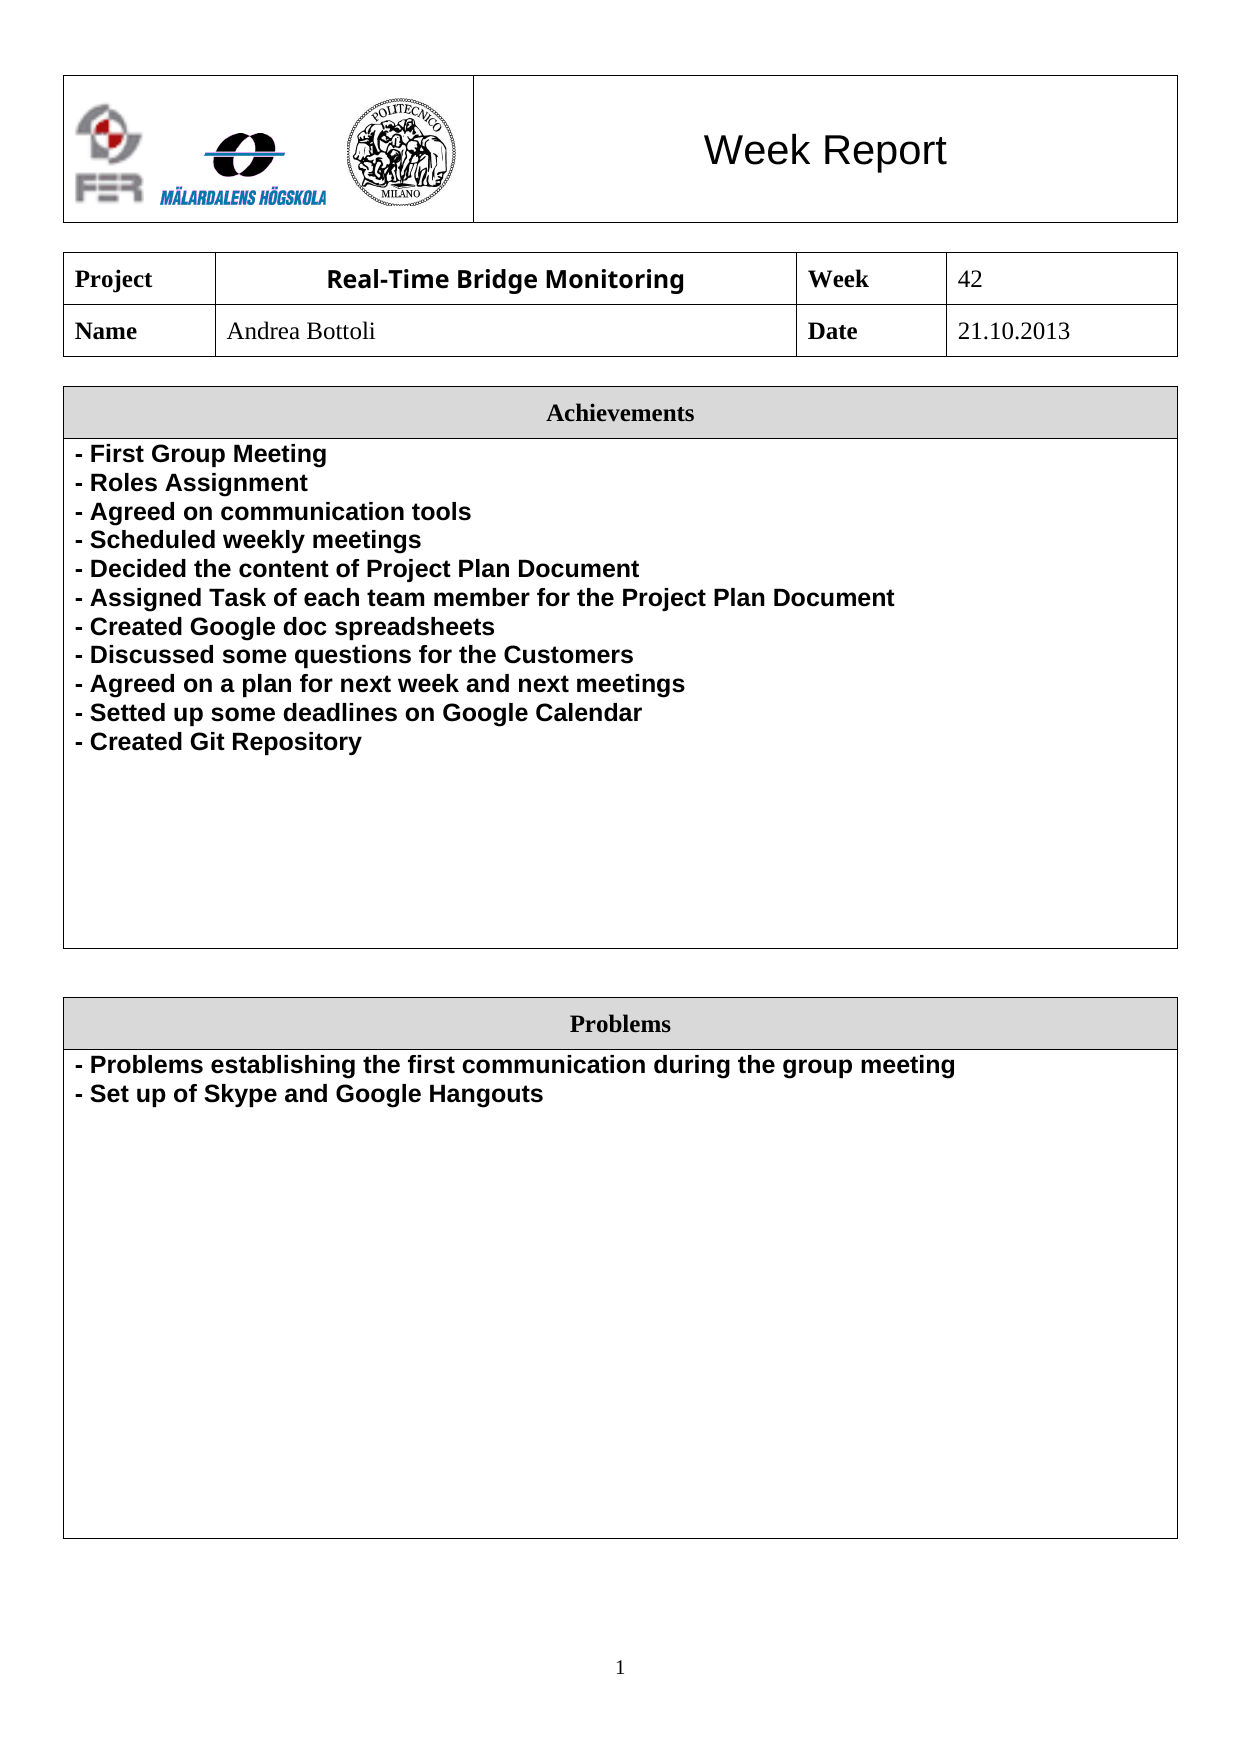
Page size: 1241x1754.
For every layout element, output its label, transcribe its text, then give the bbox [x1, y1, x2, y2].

table_cell Date [797, 305, 946, 356]
picture [74, 90, 144, 217]
table_cell [63, 223, 215, 252]
table_cell Week [797, 253, 946, 304]
table_cell [946, 223, 1177, 252]
table_cell [712, 223, 946, 252]
table_cell 21.10.2013 [947, 305, 1177, 356]
table_cell Real-Time Bridge Monitoring [216, 253, 796, 304]
table_cell 42 [947, 253, 1177, 304]
table_cell [63, 357, 1177, 386]
table_header [64, 76, 473, 222]
picture [160, 133, 326, 205]
table_cell Achievements [64, 387, 1177, 438]
table_cell [215, 223, 712, 252]
table_cell - First Group Meeting - Roles Assignment - Agreed on communication tools - Scheduled weekly meetings - Decided the content of Project Plan Document - Assigned Task of each team member for the Project Plan Document - Created Google doc spreadsheets - Discussed some questions for the Customers - Agreed on a plan for next week and next meetings - Setted up some deadlines on Google Calendar - Created Git Repository [64, 439, 1177, 948]
table_cell Project [64, 253, 215, 304]
table_cell Andrea Bottoli [216, 305, 796, 356]
table_cell - Problems establishing the first communication during the group meeting - Set up of Skype and Google Hangouts [64, 1050, 1177, 1537]
table_header Week Report [474, 76, 1177, 222]
table_cell Name [64, 305, 215, 356]
table_header Problems [64, 998, 1177, 1049]
picture [347, 98, 457, 206]
